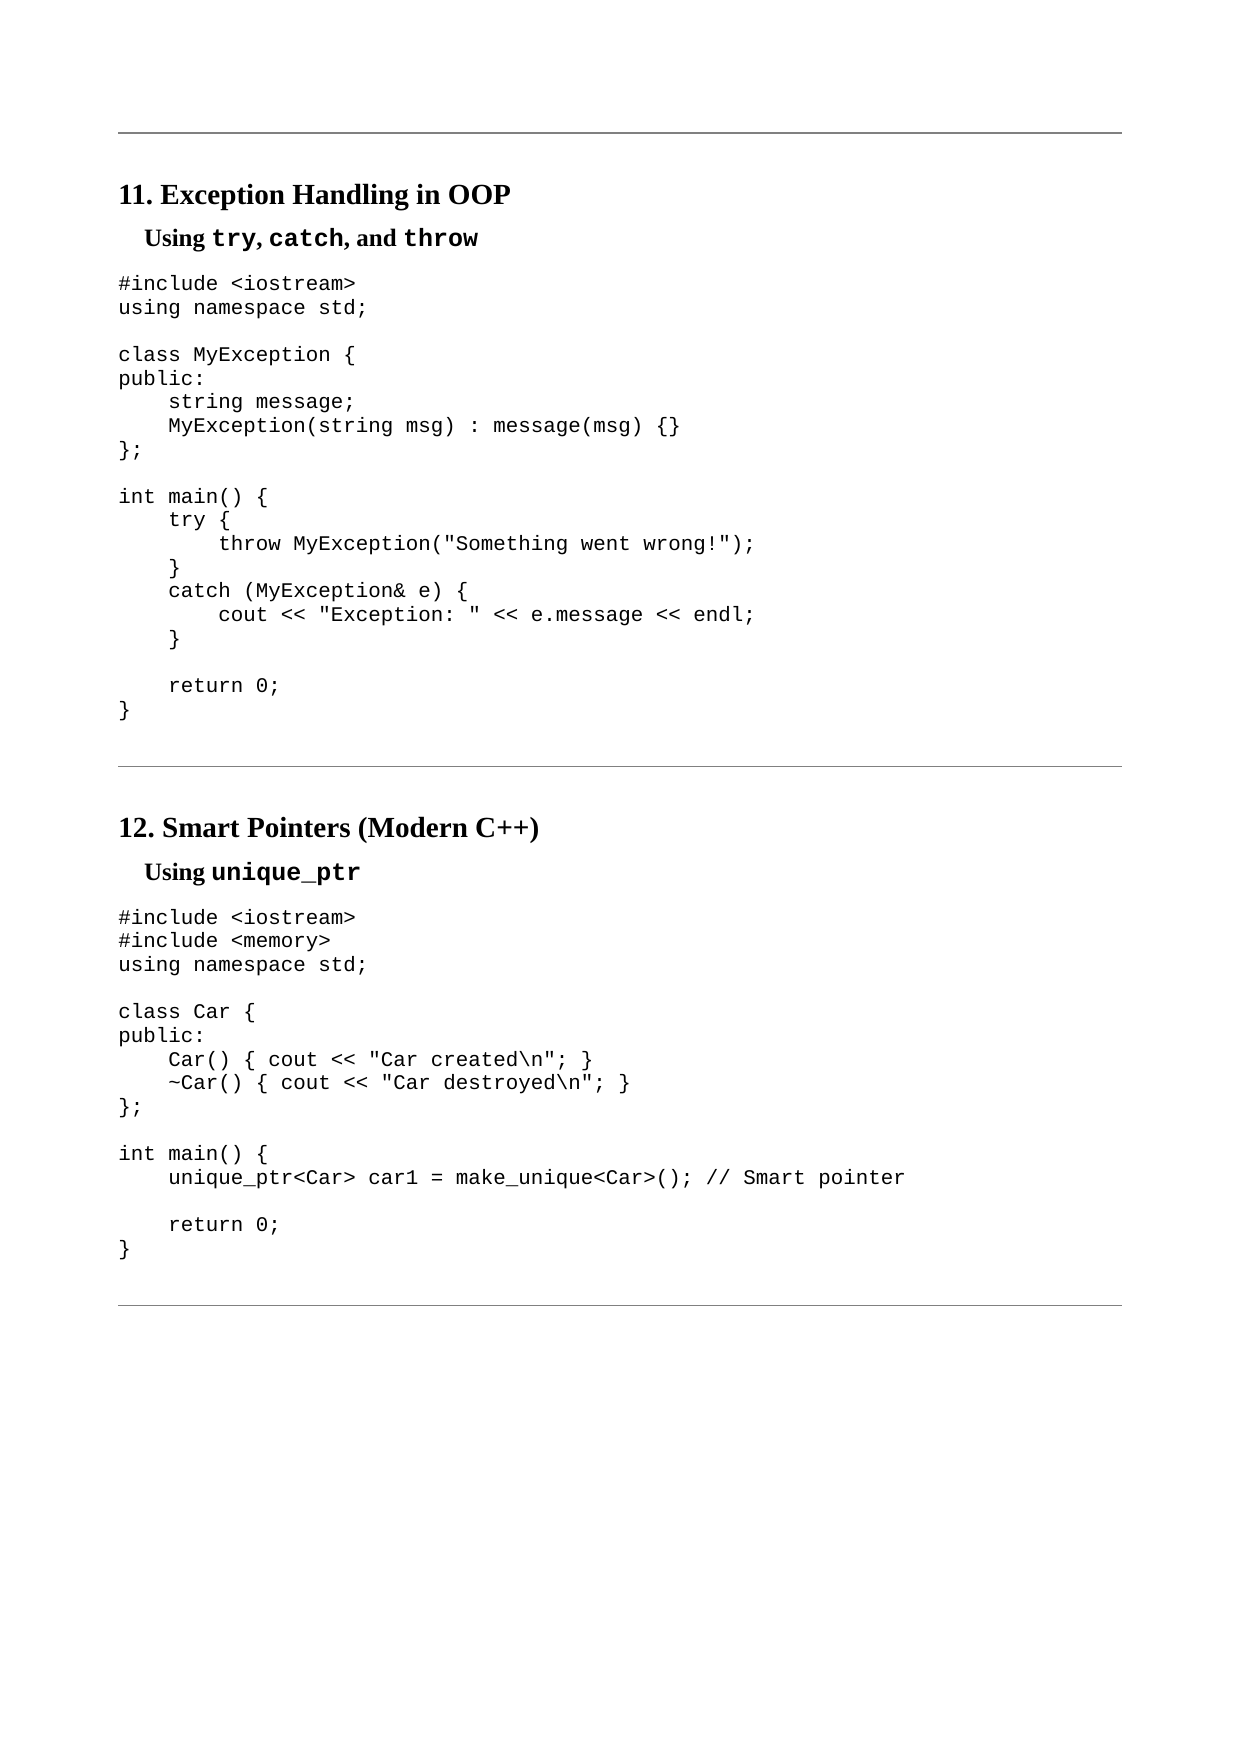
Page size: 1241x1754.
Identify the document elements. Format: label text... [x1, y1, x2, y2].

text #include <memory> [118, 930, 1122, 954]
text #include <iostream> [118, 907, 1122, 930]
text catch (MyException& e) { [118, 580, 1122, 604]
text try { [118, 509, 1122, 533]
text class MyException { [118, 344, 1122, 368]
text public: [118, 368, 1122, 391]
text cout << "Exception: " << e.message << endl; [118, 604, 1122, 628]
text string message; [118, 391, 1122, 415]
text return 0; [118, 675, 1122, 699]
text } [118, 699, 1122, 722]
text }; [118, 438, 1122, 462]
text 📌 Using unique_ptr [118, 857, 1122, 887]
text 📌 Using try, catch, and throw [118, 223, 1122, 254]
text return 0; [118, 1214, 1122, 1238]
text } [118, 1238, 1122, 1261]
text } [118, 628, 1122, 651]
text } [118, 557, 1122, 580]
text using namespace std; [118, 297, 1122, 320]
text public: [118, 1025, 1122, 1048]
text throw MyException("Something went wrong!"); [118, 533, 1122, 557]
text ~Car() { cout << "Car destroyed\n"; } [118, 1072, 1122, 1096]
text int main() { [118, 486, 1122, 509]
text #include <iostream> [118, 273, 1122, 297]
text }; [118, 1096, 1122, 1119]
text using namespace std; [118, 954, 1122, 978]
text unique_ptr<Car> car1 = make_unique<Car>(); // Smart pointer [118, 1167, 1122, 1190]
subtitle 12. Smart Pointers (Modern C++) [118, 811, 1122, 844]
text Car() { cout << "Car created\n"; } [118, 1048, 1122, 1072]
subtitle 11. Exception Handling in OOP [118, 177, 1122, 211]
text int main() { [118, 1143, 1122, 1167]
text MyException(string msg) : message(msg) {} [118, 415, 1122, 438]
text class Car { [118, 1001, 1122, 1025]
